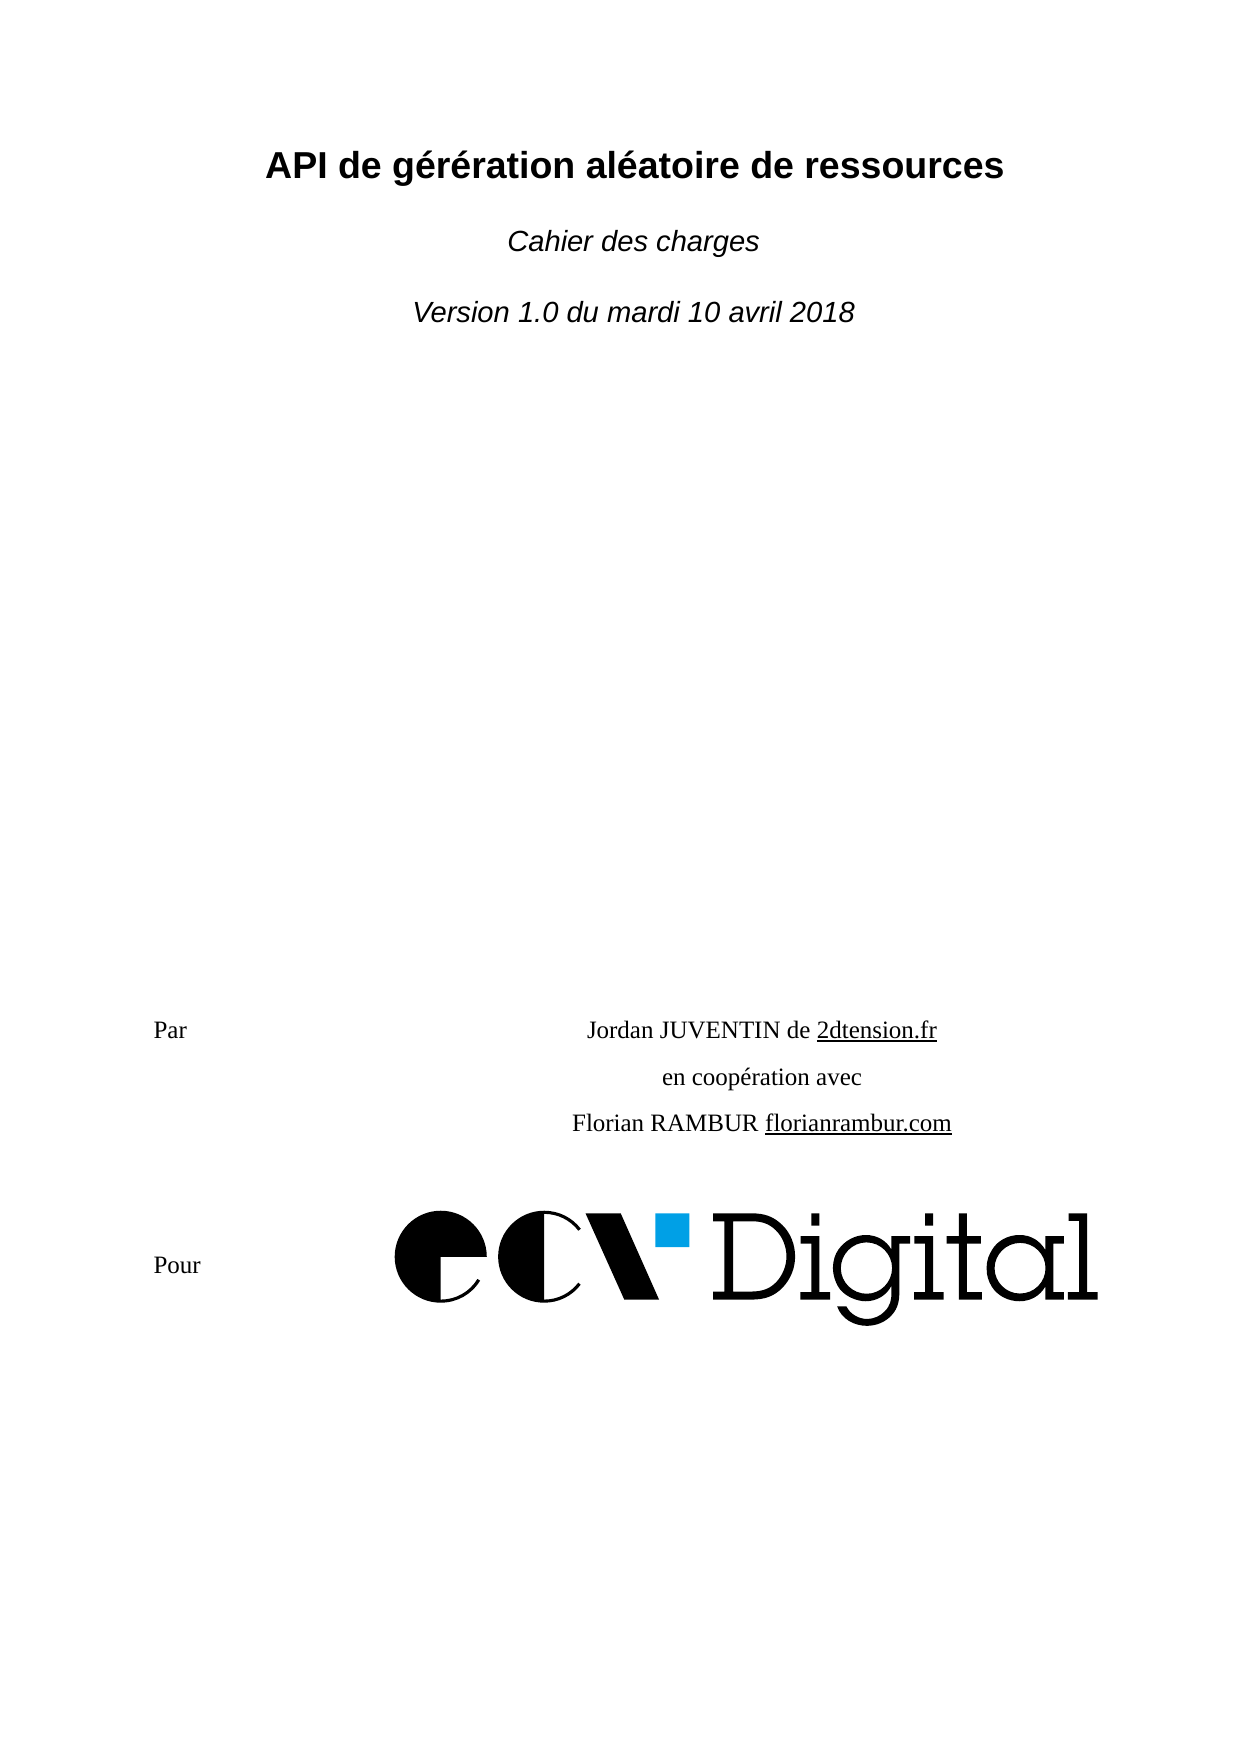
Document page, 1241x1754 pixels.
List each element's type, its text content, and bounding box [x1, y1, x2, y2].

title API de gérération aléatoire de ressources [118, 143, 1122, 186]
table_header Par [118, 1001, 371, 1152]
table_header Jordan JUVENTIN de 2dtension.fr en coopération avec Florian RAMBUR florianrambur.com [371, 1001, 1123, 1152]
subtitle Cahier des charges [118, 224, 1122, 257]
table_cell Pour [118, 1152, 371, 1378]
subtitle Version 1.0 du mardi 10 avril 2018 [118, 295, 1122, 328]
table_cell [371, 1152, 1123, 1378]
